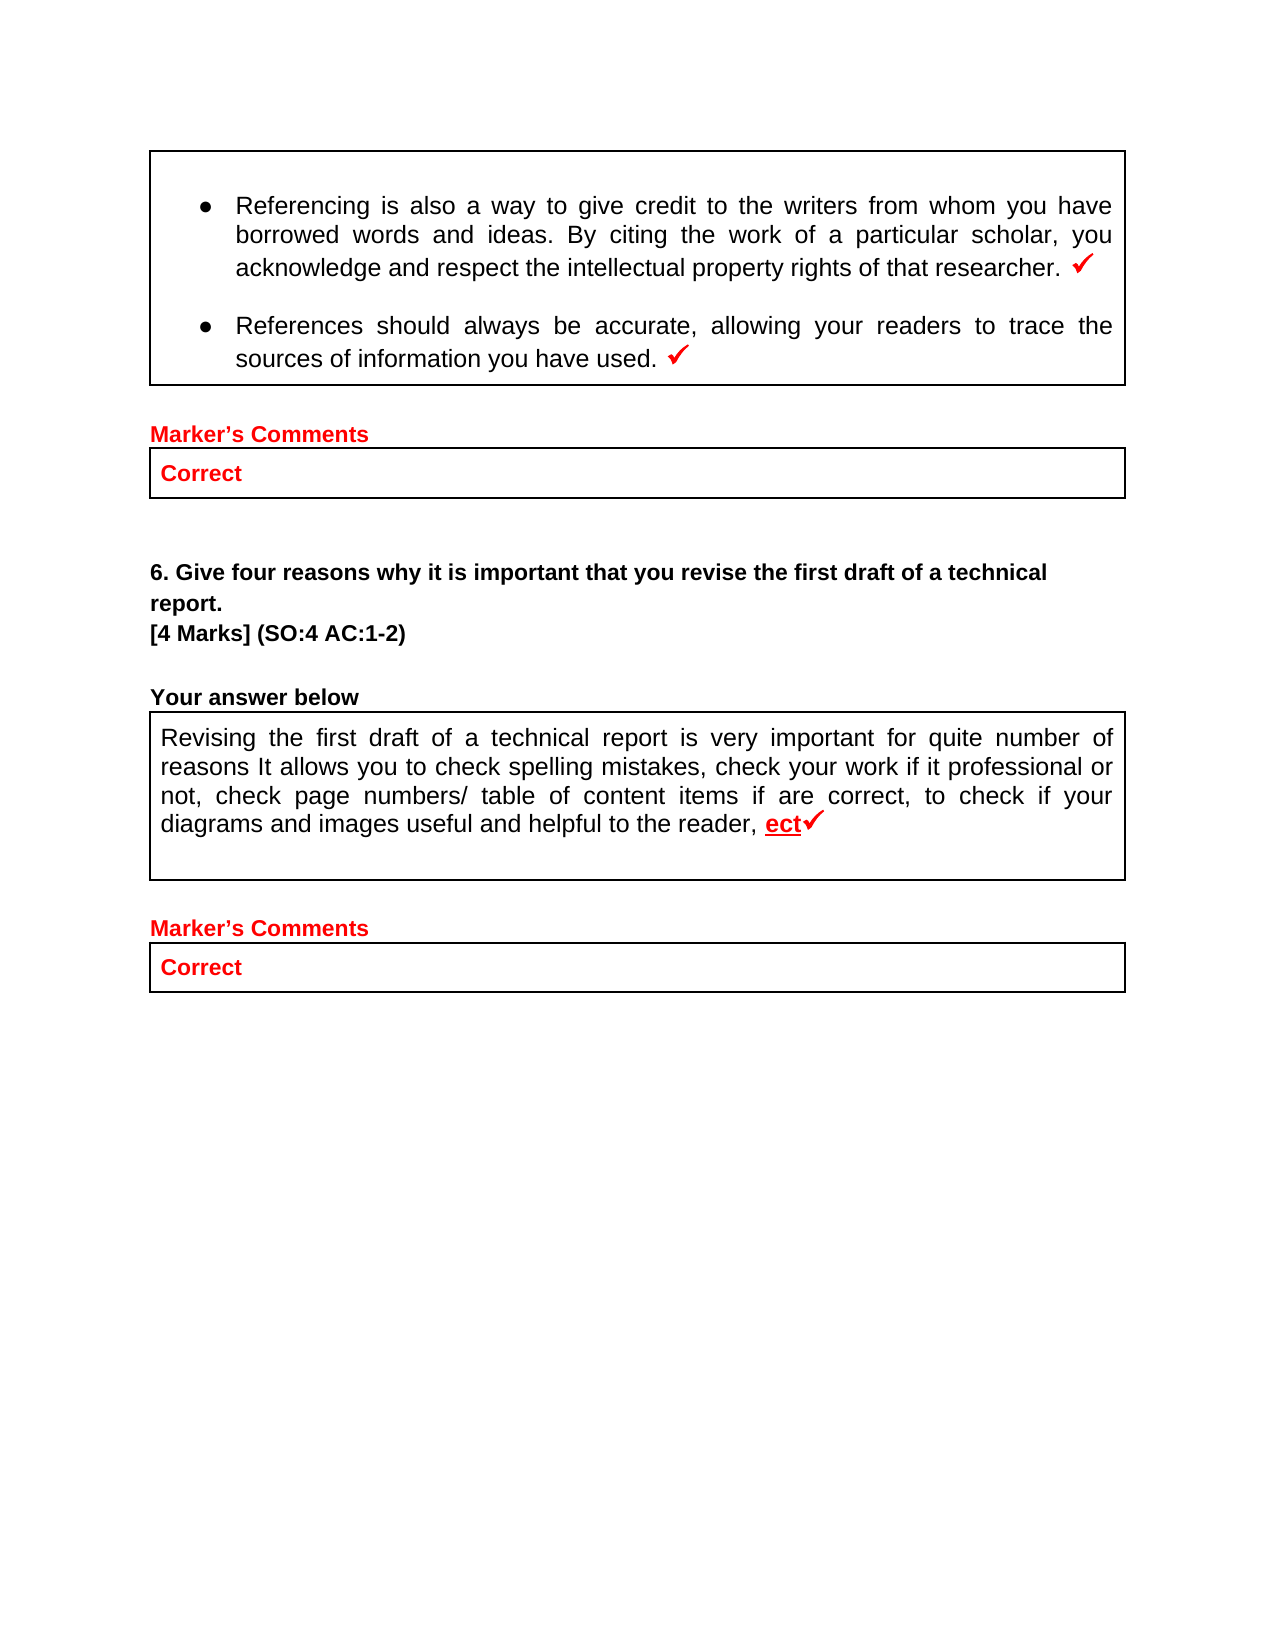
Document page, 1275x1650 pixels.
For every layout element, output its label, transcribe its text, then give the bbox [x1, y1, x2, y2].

table_header Correct [151, 944, 1124, 991]
text Marker’s Comments [150, 915, 1125, 942]
table_header Correct [151, 449, 1124, 497]
table_header Revising the first draft of a technical report is very important for quite number of reasons It allows you to check spelling mistakes, check your work if it professional or not, check page numbers/ table of content items if are correct, to check if your diagrams and images useful and helpful to the reader, ect [151, 713, 1124, 878]
text 6. Give four reasons why it is important that you revise the first draft of a technical report. [150, 559, 1125, 616]
text Your answer below [150, 684, 1125, 711]
text Marker’s Comments [150, 421, 1125, 447]
table_header Allows you to acknowledge the contribution of other writers and researchers in your work. Any university assignments that draw on the ideas, words or research of other writers must contain citations.  Referencing is also a way to give credit to the writers from whom you have borrowed words and ideas. By citing the work of a particular scholar, you acknowledge and respect the intellectual property rights of that researcher.  References should always be accurate, allowing your readers to trace the sources of information you have used.  [151, 152, 1124, 384]
text [4 Marks] (SO:4 AC:1-2) [150, 620, 1125, 646]
